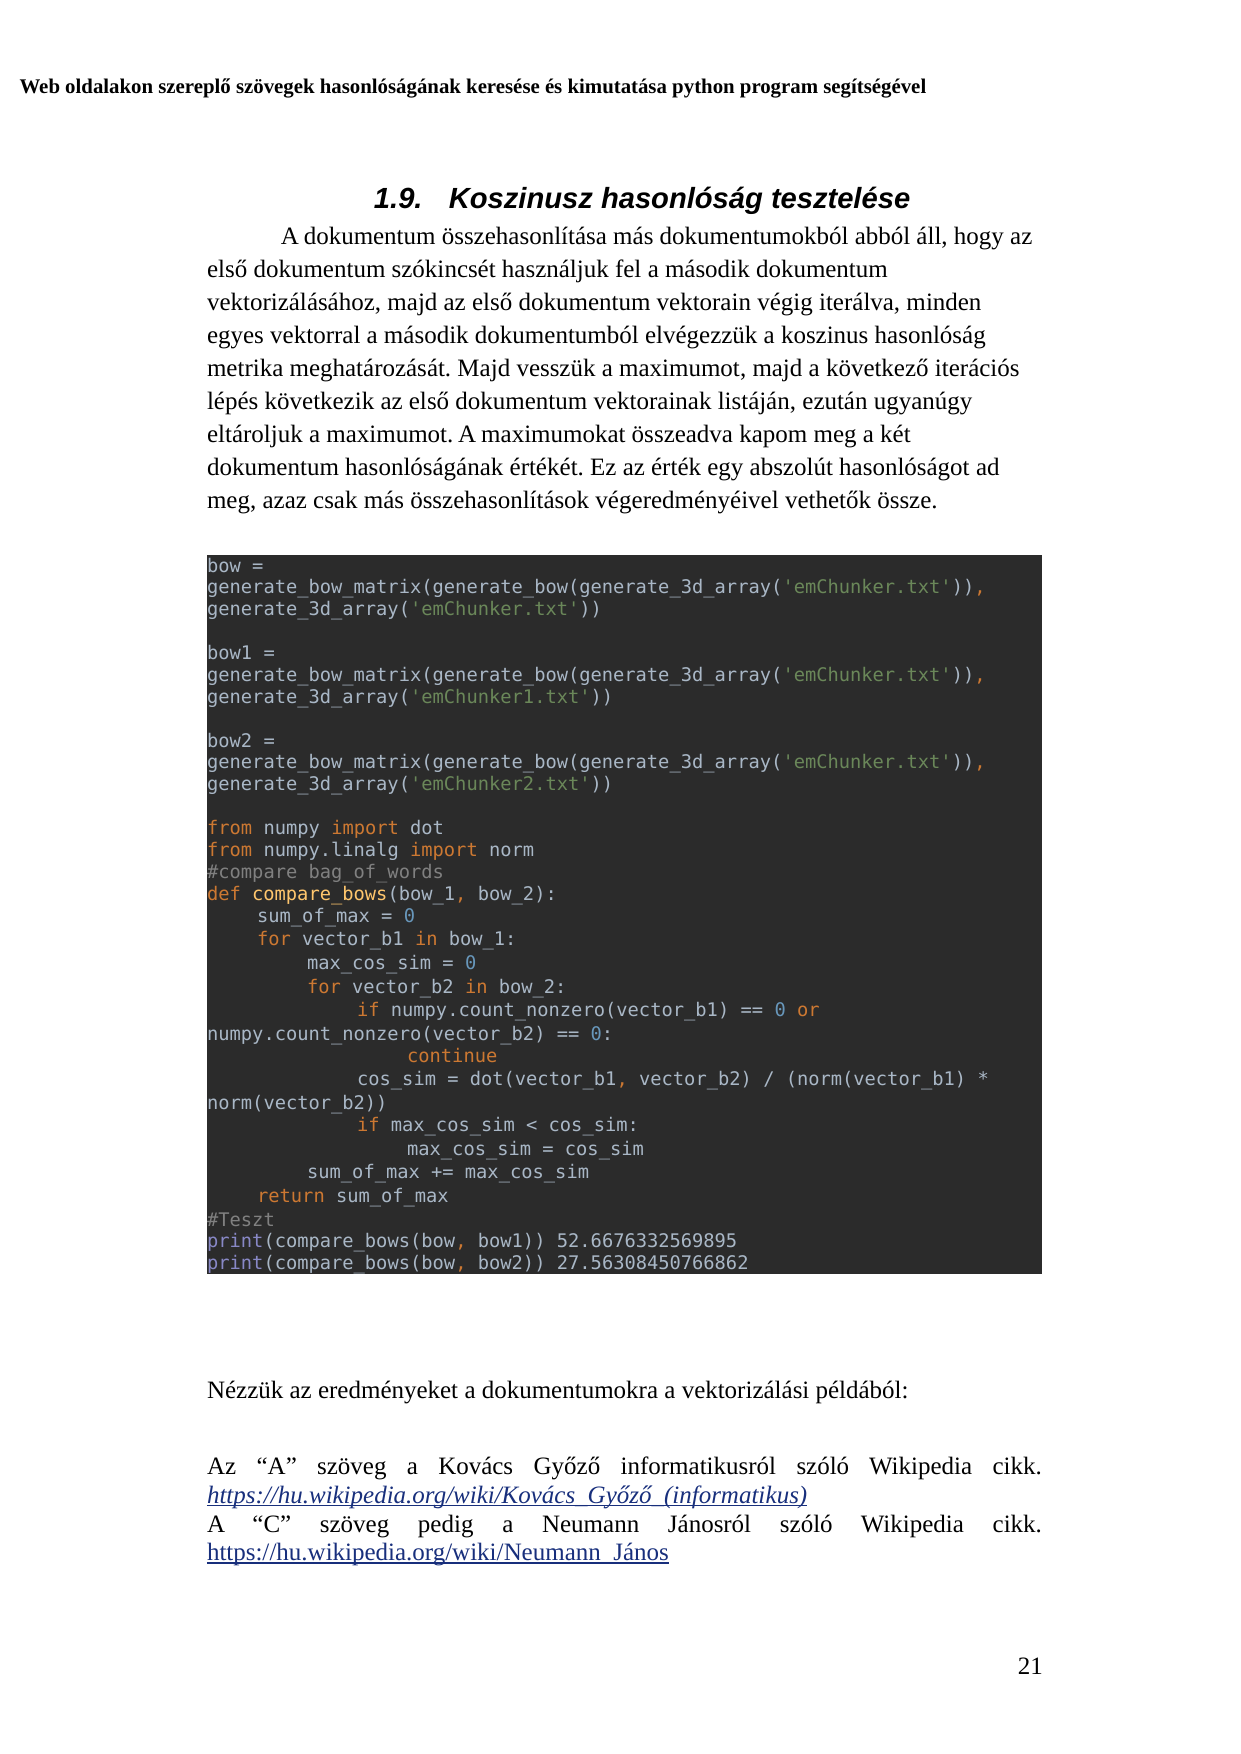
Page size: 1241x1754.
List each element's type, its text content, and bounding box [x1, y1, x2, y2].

text def compare_bows(bow_1, bow_2): [207, 883, 1042, 905]
text return sum_of_max [207, 1185, 1042, 1208]
text A “C” szöveg pedig a Neumann Jánosról szóló Wikipedia cikk. https://hu.wikipedia.org/wiki/Neumann_János [207, 1509, 1042, 1566]
text from numpy import dot [207, 817, 1042, 839]
text sum_of_max = 0 [207, 905, 1042, 928]
text if max_cos_sim < cos_sim: [207, 1114, 1042, 1138]
text max_cos_sim = 0 [207, 952, 1042, 976]
text bow = generate_bow_matrix(generate_bow(generate_3d_array('emChunker.txt')), [207, 555, 1042, 598]
text #Teszt [207, 1208, 1042, 1230]
text generate_3d_array('emChunker.txt')) [207, 598, 1042, 620]
text print(compare_bows(bow, bow2)) 27.56308450766862 [207, 1252, 1042, 1274]
text continue [207, 1045, 1042, 1068]
subtitle Koszinusz hasonlóság tesztelése [244, 181, 1042, 215]
text Az “A” szöveg a Kovács Győző informatikusról szóló Wikipedia cikk. https://hu.wikipedia.org/wiki/Kovács_Győző_(informatikus) [207, 1451, 1042, 1509]
text cos_sim = dot(vector_b1, vector_b2) / (norm(vector_b1) * norm(vector_b2)) [207, 1068, 1042, 1114]
text print(compare_bows(bow, bow1)) 52.6676332569895 [207, 1230, 1042, 1252]
text A dokumentum összehasonlítása más dokumentumokból abból áll, hogy az első dokumentum szókincsét használjuk fel a második dokumentum vektorizálásához, majd az első dokumentum vektorain végig iterálva, minden egyes vektorral a második dokumentumból elvégezzük a koszinus hasonlóság metrika meghatározását. Majd vesszük a maximumot, majd a következő iterációs lépés következik az első dokumentum vektorainak listáján, ezután ugyanúgy eltároljuk a maximumot. A maximumokat összeadva kapom meg a két dokumentum hasonlóságának értékét. Ez az érték egy abszolút hasonlóságot ad meg, azaz csak más összehasonlítások végeredményéivel vethetők össze. [207, 221, 1042, 514]
text from numpy.linalg import norm [207, 839, 1042, 861]
text #compare bag_of_words [207, 861, 1042, 883]
text bow2 = generate_bow_matrix(generate_bow(generate_3d_array('emChunker.txt')), generate_3d_array('emChunker2.txt')) [207, 730, 1042, 795]
text for vector_b1 in bow_1: [207, 928, 1042, 952]
text sum_of_max += max_cos_sim [207, 1161, 1042, 1185]
text bow1 = generate_bow_matrix(generate_bow(generate_3d_array('emChunker.txt')), generate_3d_array('emChunker1.txt')) [207, 642, 1042, 708]
text for vector_b2 in bow_2: [207, 976, 1042, 999]
text if numpy.count_nonzero(vector_b1) == 0 or numpy.count_nonzero(vector_b2) == 0: [207, 999, 1042, 1045]
text max_cos_sim = cos_sim [207, 1138, 1042, 1161]
text Nézzük az eredményeket a dokumentumokra a vektorizálási példából: [207, 1375, 1042, 1404]
